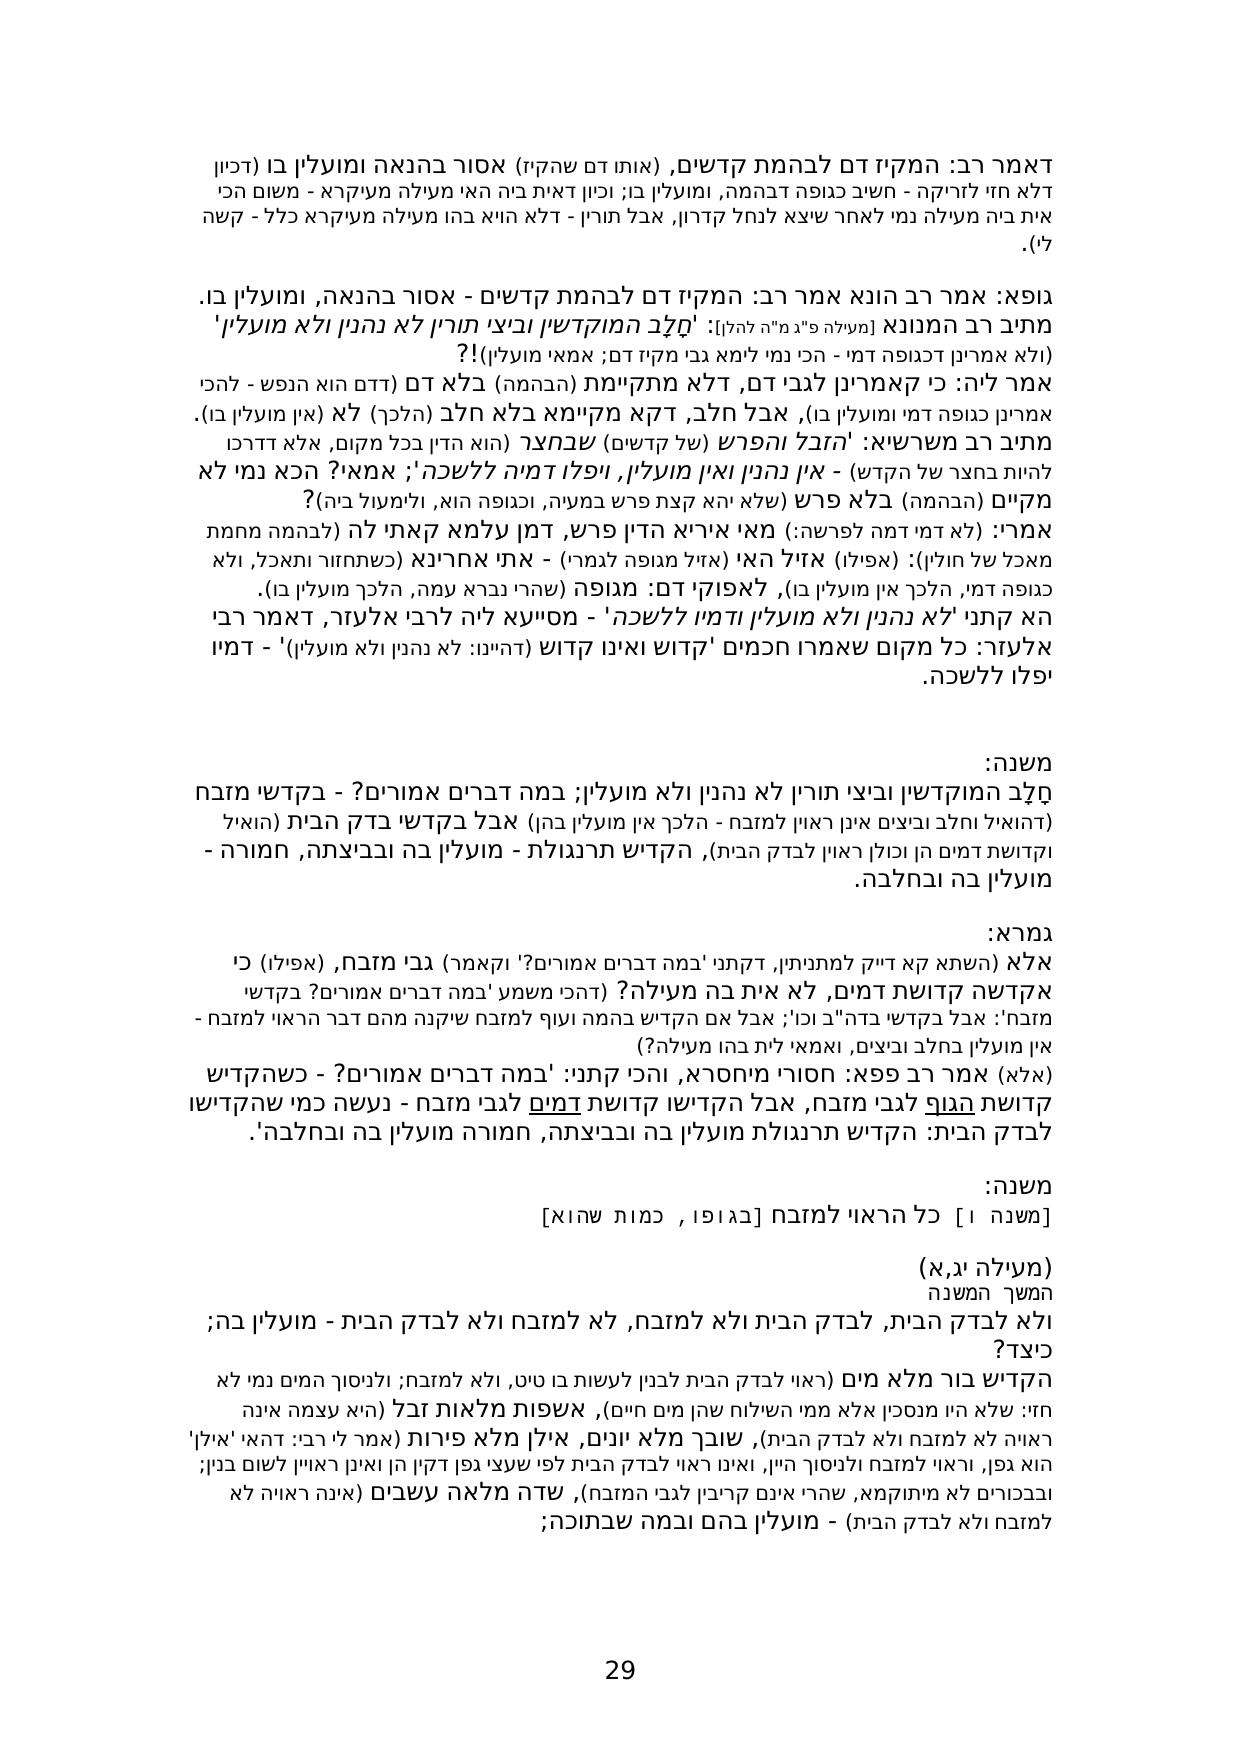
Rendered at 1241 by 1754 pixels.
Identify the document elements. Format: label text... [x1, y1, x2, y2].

text כיצד? [187, 1336, 1053, 1365]
text גמרא: [187, 918, 1053, 947]
text הא קתני 'לא נהנין ולא מועלין ודמיו ללשכה' - מסייעא ליה לרבי אלעזר, דאמר רבי אלעזר: כל מקום שאמרו חכמים 'קדוש ואינו קדוש (דהיינו: לא נהנין ולא מועלין)' - דמיו יפלו ללשכה. [187, 602, 1053, 690]
text מתיב רב משרשיא: 'הזבל והפרש (של קדשים) שבחצר (הוא הדין בכל מקום, אלא דדרכו להיות בחצר של הקדש) - אין נהנין ואין מועלין, ויפלו דמיה ללשכה'; אמאי? הכא נמי לא מקיים (הבהמה) בלא פרש (שלא יהא קצת פרש במעיה, וכגופה הוא, ולימעול ביה)? [187, 427, 1053, 515]
text אמרי: (לא דמי דמה לפרשה:) מאי איריא הדין פרש, דמן עלמא קאתי לה (לבהמה מחמת מאכל של חולין): (אפילו) אזיל האי (אזיל מגופה לגמרי) - אתי אחרינא (כשתחזור ותאכל, ולא כגופה דמי, הלכך אין מועלין בו), לאפוקי דם: מגופה (שהרי נברא עמה, הלכך מועלין בו). [187, 515, 1053, 602]
text חָלָב המוקדשין וביצי תורין לא נהנין ולא מועלין; במה דברים אמורים? - בקדשי מזבח (דהואיל וחלב וביצים אינן ראוין למזבח - הלכך אין מועלין בהן) אבל בקדשי בדק הבית (הואיל וקדושת דמים הן וכולן ראוין לבדק הבית), הקדיש תרנגולת - מועלין בה ובביצתה, חמורה - מועלין בה ובחלבה. [187, 777, 1053, 894]
text המשך המשנה [187, 1283, 1053, 1306]
text גופא: אמר רב הונא אמר רב: המקיז דם לבהמת קדשים - אסור בהנאה, ומועלין בו. [187, 281, 1053, 310]
text דאמר רב: המקיז דם לבהמת קדשים, (אותו דם שהקיז) אסור בהנאה ומועלין בו (דכיון דלא חזי לזריקה - חשיב כגופה דבהמה, ומועלין בו; וכיון דאית ביה האי מעילה מעיקרא - משום הכי אית ביה מעילה נמי לאחר שיצא לנחל קדרון, אבל תורין - דלא הויא בהו מעילה מעיקרא כלל - קשה לי). [187, 150, 1053, 257]
text משנה: [187, 1171, 1053, 1200]
text אלא (השתא קא דייק למתניתין, דקתני 'במה דברים אמורים?' וקאמר) גבי מזבח, (אפילו) כי אקדשה קדושת דמים, לא אית בה מעילה? (דהכי משמע 'במה דברים אמורים? בקדשי מזבח': אבל בקדשי בדה"ב וכו'; אבל אם הקדיש בהמה ועוף למזבח שיקנה מהם דבר הראוי למזבח - אין מועלין בחלב וביצים, ואמאי לית בהו מעילה?) [187, 947, 1053, 1059]
text אמר ליה: כי קאמרינן לגבי דם, דלא מתקיימת (הבהמה) בלא דם (דדם הוא הנפש - להכי אמרינן כגופה דמי ומועלין בו), אבל חלב, דקא מקיימא בלא חלב (הלכך) לא (אין מועלין בו). [187, 369, 1053, 427]
text הקדיש בור מלא מים (ראוי לבדק הבית לבנין לעשות בו טיט, ולא למזבח; ולניסוך המים נמי לא חזי: שלא היו מנסכין אלא ממי השילוח שהן מים חיים), אשפות מלאות זבל (היא עצמה אינה ראויה לא למזבח ולא לבדק הבית), שובך מלא יונים, אילן מלא פירות (אמר לי רבי: דהאי 'אילן' הוא גפן, וראוי למזבח ולניסוך היין, ואינו ראוי לבדק הבית לפי שעצי גפן דקין הן ואינן ראויין לשום בנין; ובבכורים לא מיתוקמא, שהרי אינם קריבין לגבי המזבח), שדה מלאה עשבים (אינה ראויה לא למזבח ולא לבדק הבית) - מועלין בהם ובמה שבתוכה; [187, 1365, 1053, 1535]
text ולא לבדק הבית, לבדק הבית ולא למזבח, לא למזבח ולא לבדק הבית - מועלין בה; [187, 1306, 1053, 1336]
text [משנה ו] כל הראוי למזבח [בגופו, כמות שהוא] [187, 1200, 1053, 1229]
text (מעילה יג,א) [187, 1253, 1053, 1283]
text משנה: [187, 748, 1053, 777]
text מתיב רב המנונא [מעילה פ"ג מ"ה להלן]: 'חָלָב המוקדשין וביצי תורין לא נהנין ולא מועלין' (ולא אמרינן דכגופה דמי - הכי נמי לימא גבי מקיז דם; אמאי מועלין)!? [187, 310, 1053, 369]
text (אלא) אמר רב פפא: חסורי מיחסרא, והכי קתני: 'במה דברים אמורים? - כשהקדיש קדושת הגוף לגבי מזבח, אבל הקדישו קדושת דמים לגבי מזבח - נעשה כמי שהקדישו לבדק הבית: הקדיש תרנגולת מועלין בה ובביצתה, חמורה מועלין בה ובחלבה'. [187, 1059, 1053, 1147]
